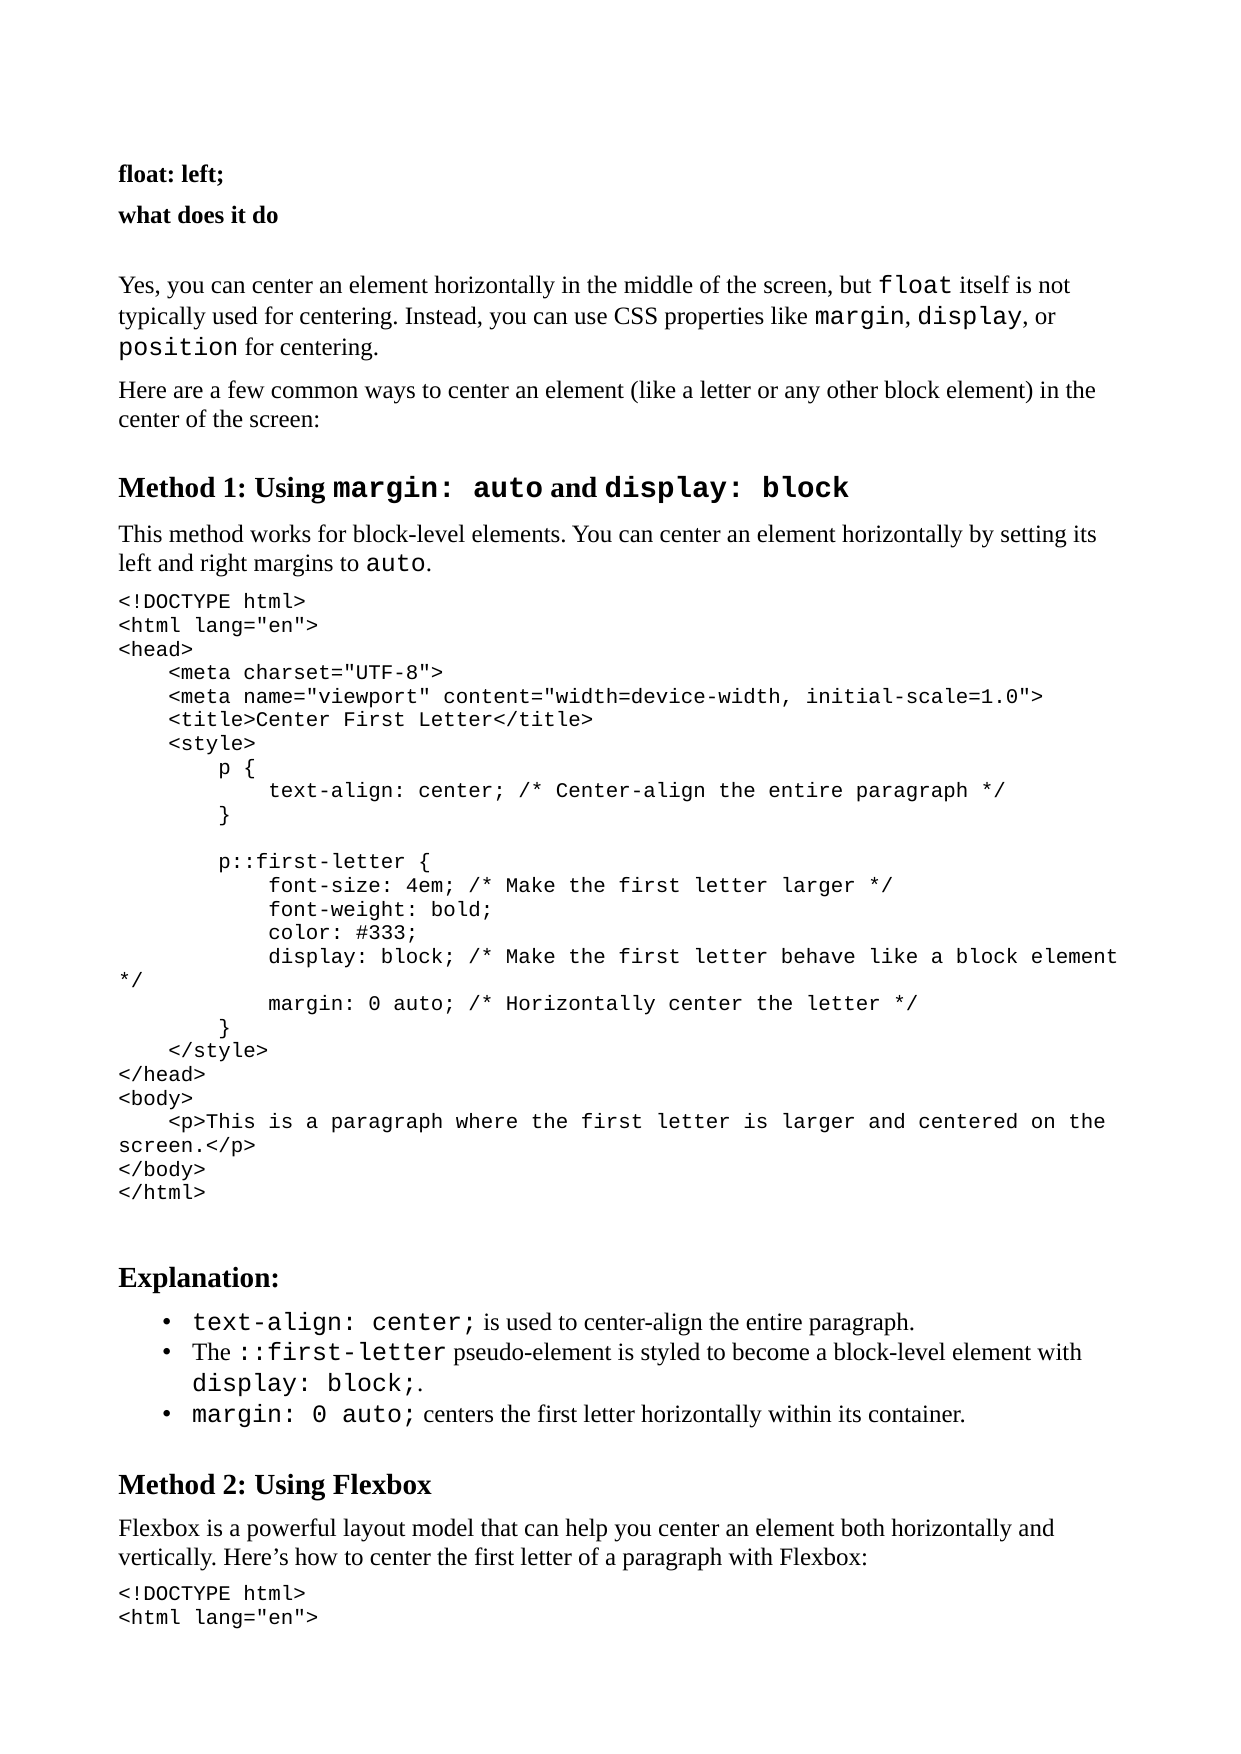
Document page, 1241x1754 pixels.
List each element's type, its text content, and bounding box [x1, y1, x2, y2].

text font-size: 4em; /* Make the first letter larger */ [118, 875, 1122, 899]
text } [118, 1017, 1122, 1041]
text p { [118, 757, 1122, 780]
text <meta name="viewport" content="width=device-width, initial-scale=1.0"> [118, 686, 1122, 709]
list The ::first-letter pseudo-element is styled to become a block-level element with display: block;. [162, 1337, 1122, 1399]
text <html lang="en"> [118, 615, 1122, 638]
text </body> [118, 1159, 1122, 1182]
text </style> [118, 1041, 1122, 1064]
text <html lang="en"> [118, 1607, 1122, 1631]
text <body> [118, 1088, 1122, 1111]
text <title>Center First Letter</title> [118, 709, 1122, 733]
text <head> [118, 638, 1122, 662]
subtitle Method 1: Using margin: auto and display: block [118, 471, 1122, 507]
text <!DOCTYPE html> [118, 1583, 1122, 1607]
subtitle Method 2: Using Flexbox [118, 1467, 1122, 1501]
text <!DOCTYPE html> [118, 591, 1122, 615]
text This method works for block-level elements. You can center an element horizontally by setting its left and right margins to auto. [118, 519, 1122, 579]
list margin: 0 auto; centers the first letter horizontally within its container. [162, 1399, 1122, 1430]
text text-align: center; /* Center-align the entire paragraph */ [118, 780, 1122, 804]
text <meta charset="UTF-8"> [118, 662, 1122, 686]
text p::first-letter { [118, 851, 1122, 875]
subtitle Explanation: [118, 1261, 1122, 1294]
text Flexbox is a powerful layout model that can help you center an element both horizontally and vertically. Here’s how to center the first letter of a paragraph with Flexbox: [118, 1513, 1122, 1571]
text what does it do [118, 201, 1122, 229]
text </html> [118, 1182, 1122, 1206]
text margin: 0 auto; /* Horizontally center the letter */ [118, 993, 1122, 1017]
text Yes, you can center an element horizontally in the middle of the screen, but float itself is not typically used for centering. Instead, you can use CSS properties like margin, display, or position for centering. [118, 271, 1122, 363]
text </head> [118, 1064, 1122, 1088]
text <p>This is a paragraph where the first letter is larger and centered on the screen.</p> [118, 1111, 1122, 1159]
text font-weight: bold; [118, 899, 1122, 922]
text color: #333; [118, 922, 1122, 946]
text } [118, 804, 1122, 828]
list text-align: center; is used to center-align the entire paragraph. [162, 1307, 1122, 1337]
text Here are a few common ways to center an element (like a letter or any other block element) in the center of the screen: [118, 376, 1122, 433]
text <style> [118, 733, 1122, 757]
text display: block; /* Make the first letter behave like a block element */ [118, 946, 1122, 993]
text float: left; [118, 159, 1122, 188]
